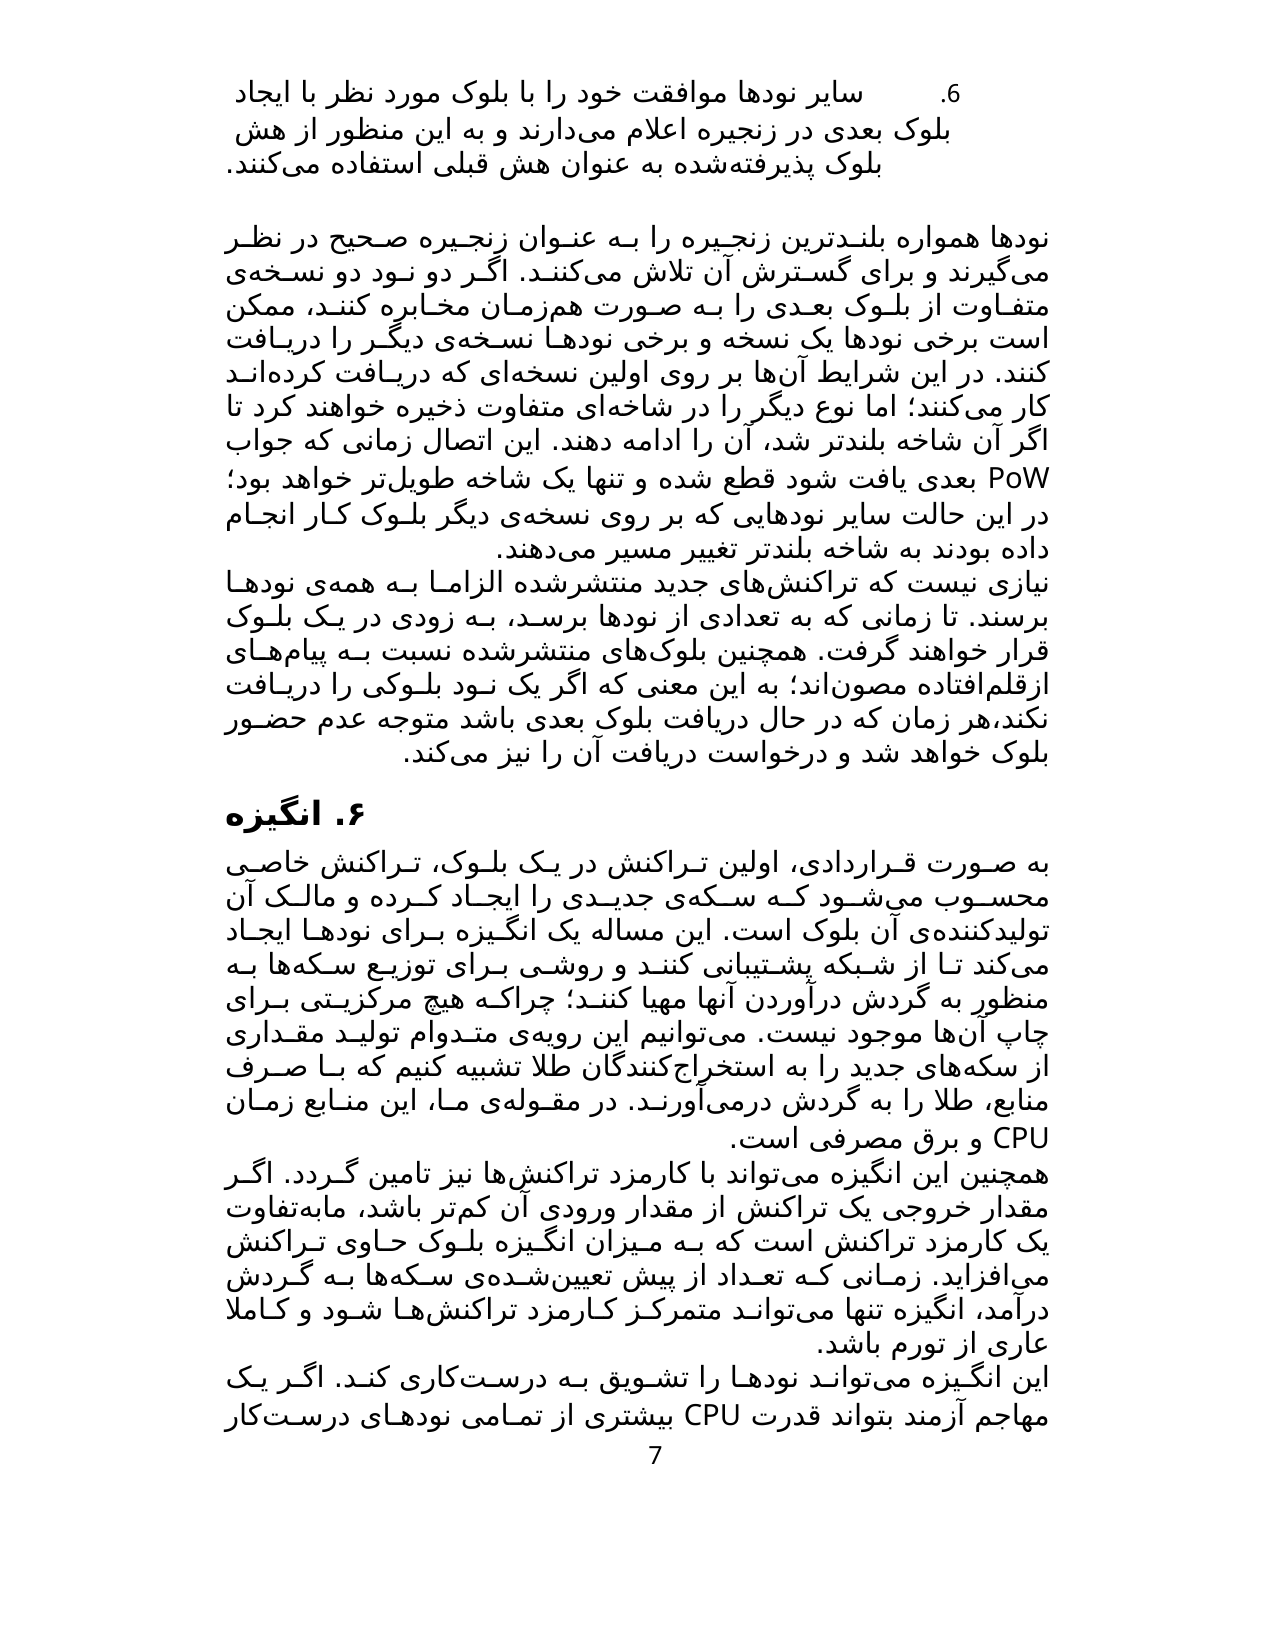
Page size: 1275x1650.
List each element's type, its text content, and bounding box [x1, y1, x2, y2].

list سایر نودها موافقت خود را با بلوک مورد نظر با ایجاد بلوک بعدی در زنجیره اعلام می‌دارند و به این منظور از هش بلوک پذیرفته‌شده به عنوان هش قبلی استفاده می‌کنند. [225, 75, 993, 180]
text نیازی نیست که تراکنش‌های جدید منتشرشده الزاما به همه‌ی نودها برسند. تا زمانی که به تعدادی از نودها برسد، به زودی در یک بلوک قرار خواهند گرفت. همچنین بلوک‌های منتشرشده نسبت به پیام‌های ازقلم‌افتاده مصون‌اند؛ به این معنی که اگر یک نود بلوکی را دریافت نکند،هر زمان که در حال دریافت بلوک بعدی باشد متوجه عدم حضور بلوک خواهد شد و درخواست دریافت آن را نیز می‌کند. [225, 565, 1050, 769]
text نودها همواره بلندترین زنجیره را به عنوان زنجیره صحیح در نظر می‌گیرند و برای گسترش آن تلاش می‌کنند. اگر دو نود دو نسخه‌ی متفاوت از بلوک بعدی را به صورت هم‌زمان مخابره کنند، ممکن است برخی نودها یک نسخه و برخی نودها نسخه‌ی دیگر را دریافت کنند. در این شرایط آن‌ها بر روی اولین نسخه‌ای که دریافت کرده‌اند کار می‌کنند؛ اما نوع دیگر را در شاخه‌ای متفاوت ذخیره خواهند کرد تا اگر آن شاخه بلندتر شد، آن را ادامه دهند. این اتصال زمانی که جواب PoW بعدی یافت شود قطع شده و تنها یک شاخه طویل‌تر خواهد بود؛ در این حالت سایر نودهایی که بر روی نسخه‌ی دیگر بلوک کار انجام داده بودند به شاخه بلندتر تغییر مسیر می‌دهند. [225, 220, 1050, 565]
text همچنین این انگیزه می‌تواند با کارمزد تراکنش‌ها نیز تامین گردد. اگر مقدار خروجی یک تراکنش از مقدار ورودی آن کم‌تر باشد، مابه‌تفاوت یک کارمزد تراکنش است که به میزان انگیزه بلوک حاوی تراکنش می‌افزاید. زمانی که تعداد از پیش تعیین‌شده‌ی سکه‌ها به گردش درآمد، انگیزه تنها می‌تواند متمرکز کارمزد تراکنش‌ها شود و کاملا عاری از تورم باشد. [225, 1157, 1050, 1360]
subtitle ۶. انگیزه [225, 794, 1050, 833]
text به صورت قراردادی، اولین تراکنش در یک بلوک، تراکنش خاصی محسوب می‌شود که سکه‌ی جدیدی را ایجاد کرده و مالک آن تولیدکننده‌ی آن بلوک است. این مساله یک انگیزه برای نودها ایجاد می‌کند تا از شبکه پشتیبانی کنند و روشی برای توزیع سکه‌ها به منظور به گردش درآوردن آنها مهیا کنند؛ چراکه هیچ مرکزیتی برای چاپ آن‌ها موجود نیست. می‌توانیم این رویه‌ی متدوام تولید مقداری از سکه‌های جدید را به استخراج‌کنندگان طلا تشبیه کنیم که با صرف منابع، طلا را به گردش درمی‌آورند. در مقوله‌ی ما، این منابع زمان CPU و برق مصرفی است. [225, 845, 1050, 1157]
text این انگیزه می‌تواند نودها را تشویق به درست‌کاری کند. اگر یک مهاجم آزمند بتواند قدرت CPU بیشتری از تمامی نودهای درست‌کار جمع کند، باید بین استفاده‌ی این قدرت در جهت سرقت پرداخت‌های مردم و کلاه‌برداری از آن‌ها و یا در جهت تولید سکه‌های جدید، انتخاب کند. برای این شخص پیروی از قوانین باید سودمندتر باشد؛ قوانینی که به او از مجموع سایرین، سکه‌های جدید بیشتری بدهد تا او نخواهد سیستم و ارزش سرمایه خود را زیر پا بگذارد. [225, 1360, 1050, 1434]
